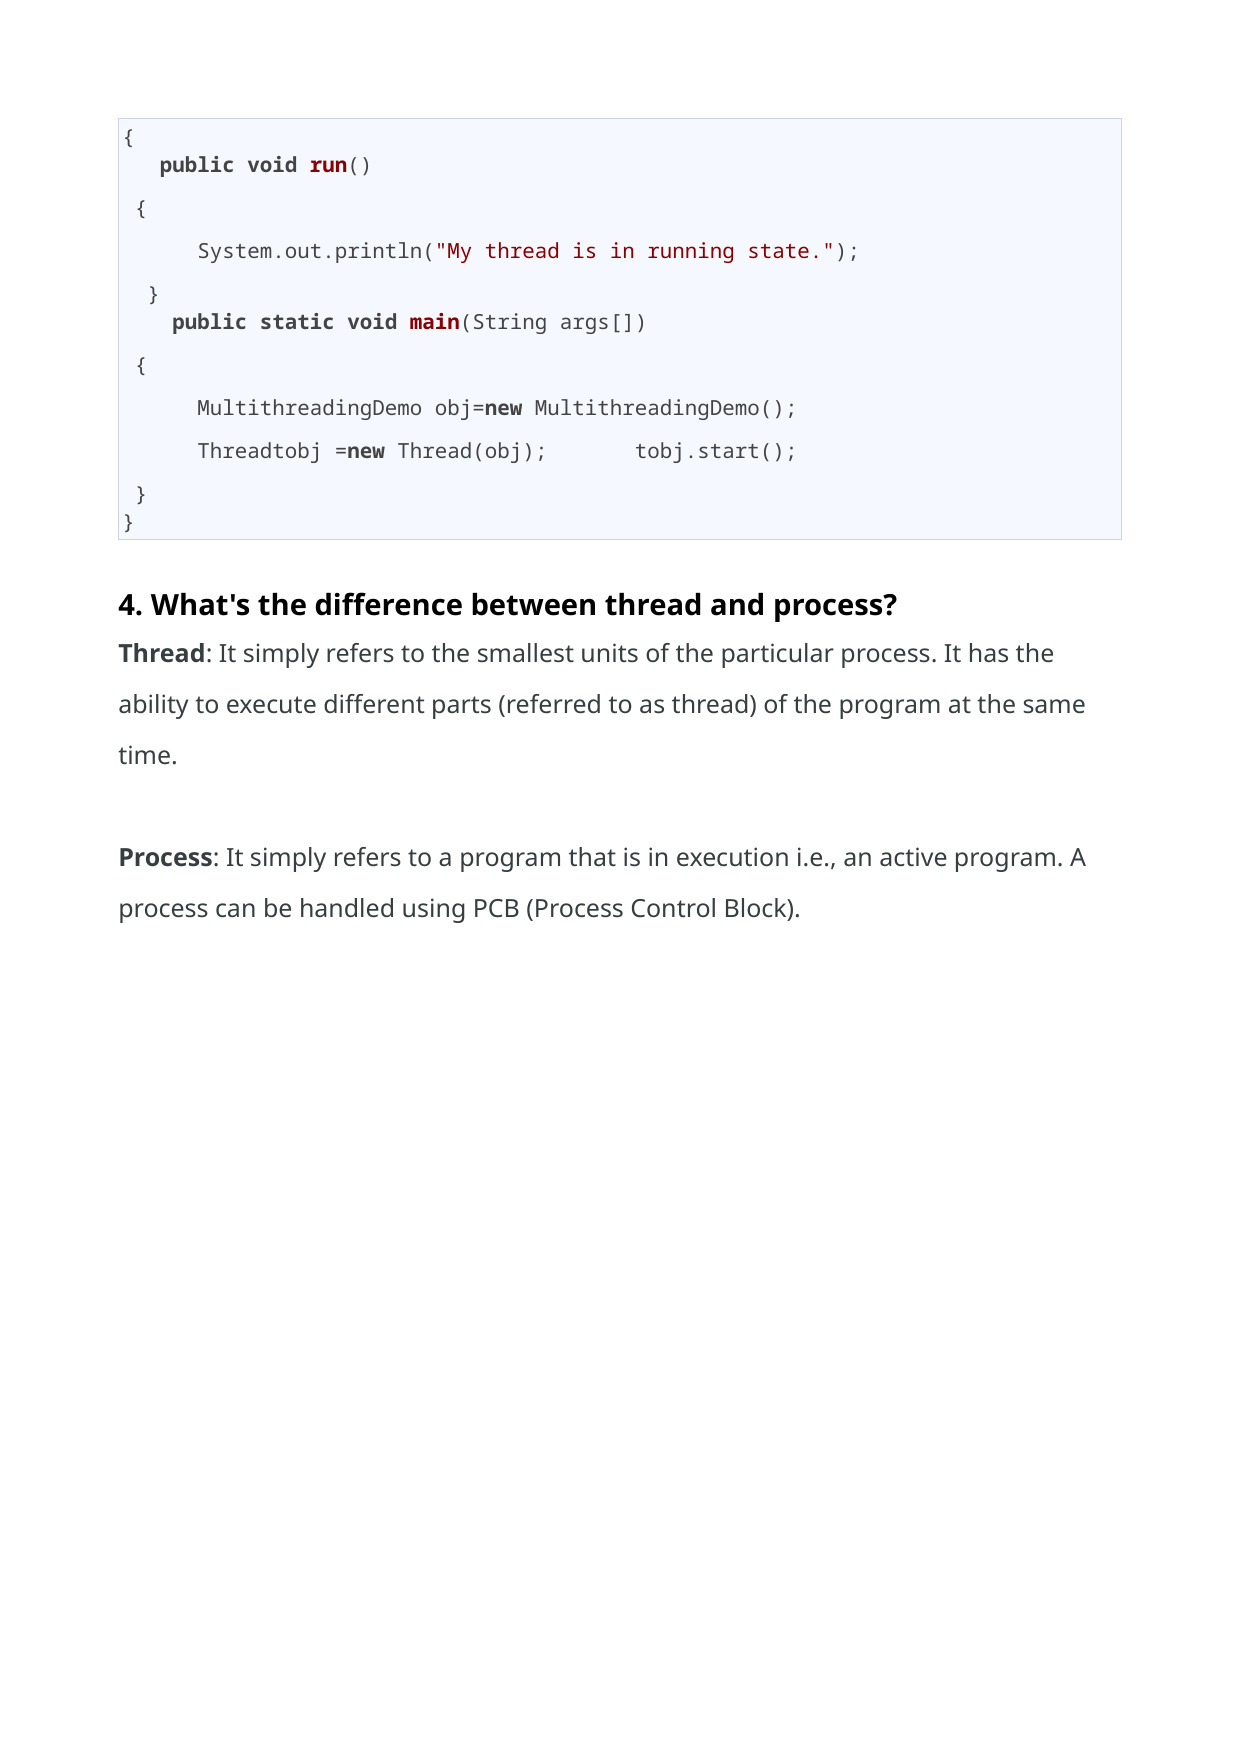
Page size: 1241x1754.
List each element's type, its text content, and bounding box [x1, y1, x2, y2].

text { [119, 189, 1121, 222]
text { [119, 346, 1121, 379]
text Threadtobj =new Thread(obj); tobj.start(); [119, 432, 1121, 464]
text System.out.println("My thread is in running state."); [119, 232, 1121, 265]
text } [119, 275, 1121, 303]
text public static void main(String args[]) [119, 303, 1121, 336]
text public void run() [119, 147, 1121, 179]
text Thread: It simply refers to the smallest units of the particular process. It has the ability to execute different parts (referred to as thread) of the program at the same time. Process: It simply refers to a program that is in execution i.e., an active program. A process can be handled using PCB (Process Control Block). [118, 636, 1122, 925]
text } [119, 475, 1121, 503]
subtitle 4. What's the difference between thread and process? [118, 584, 1122, 623]
text { [119, 119, 1121, 147]
text } [119, 503, 1121, 539]
text MultithreadingDemo obj=new MultithreadingDemo(); [119, 389, 1121, 422]
